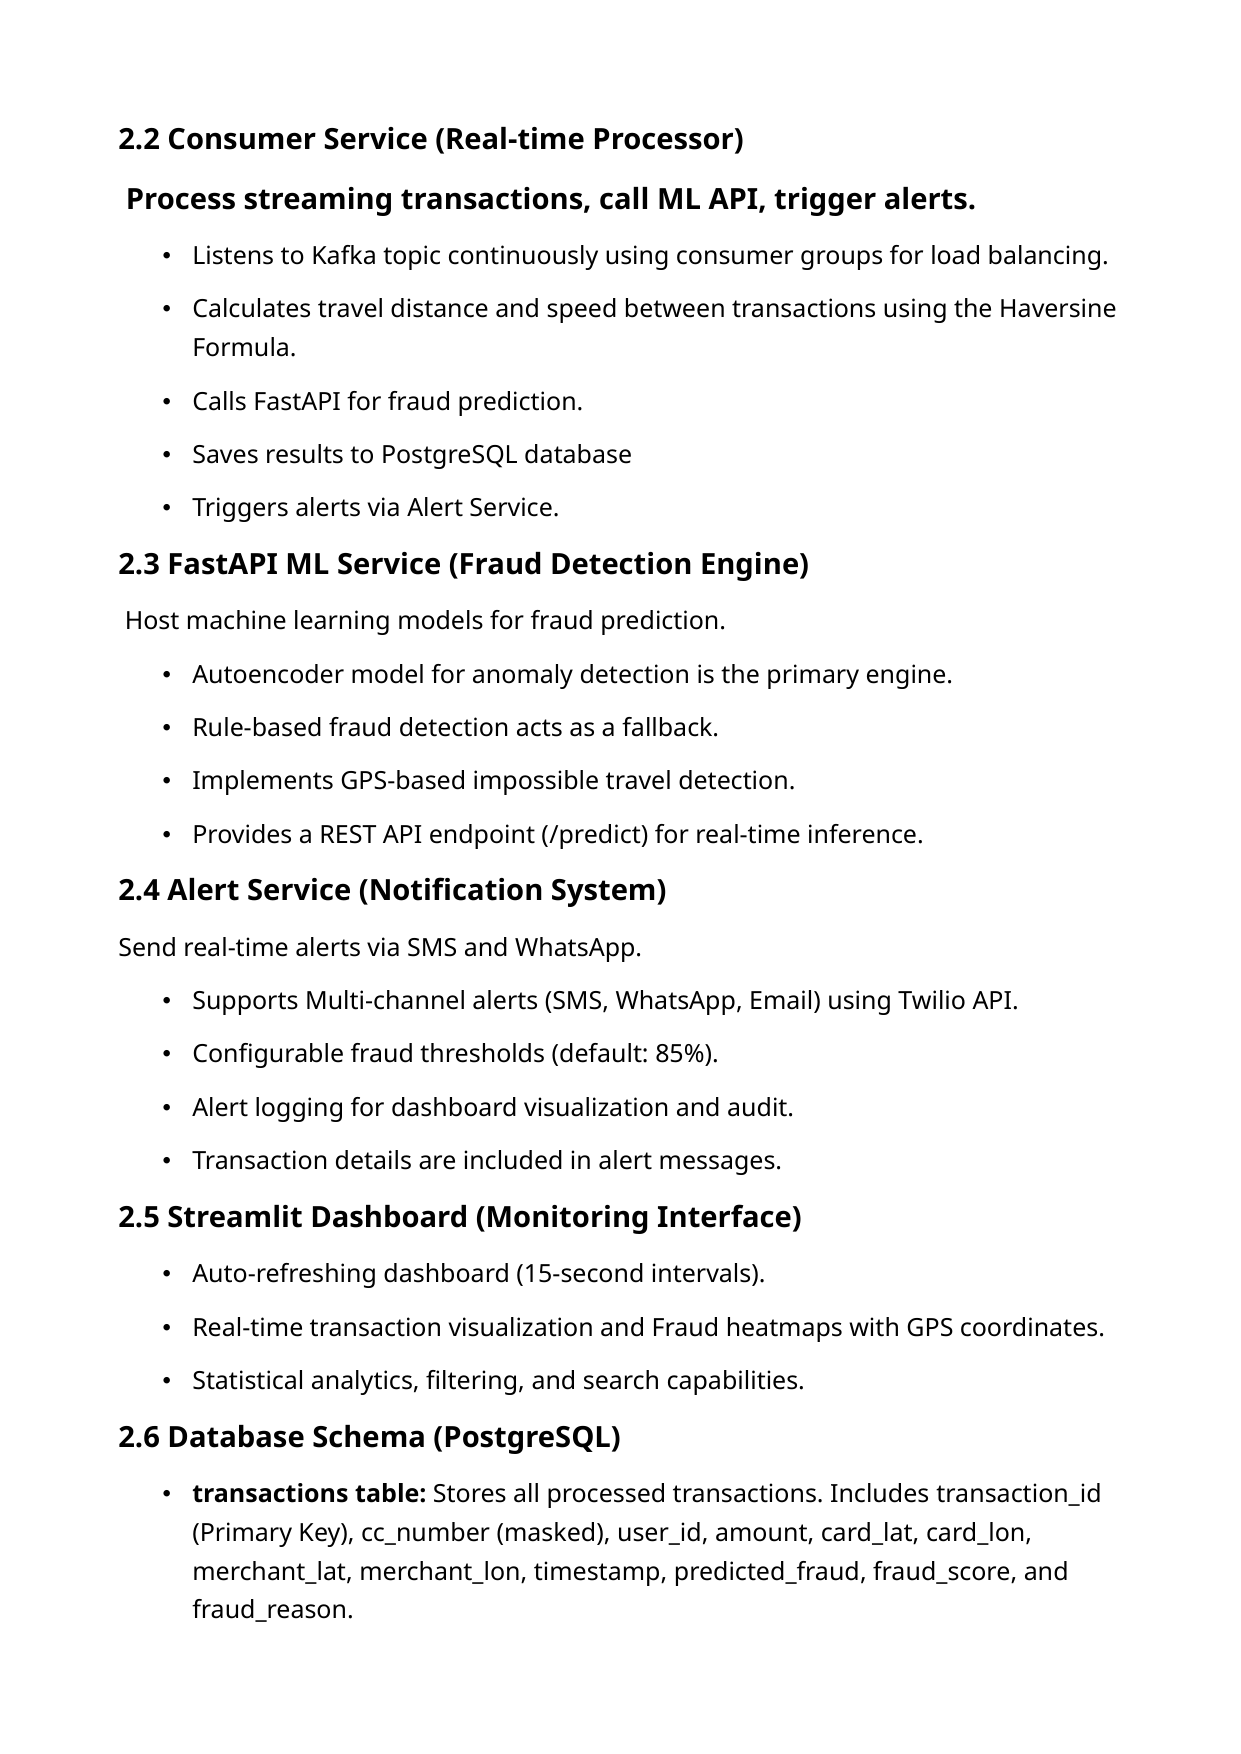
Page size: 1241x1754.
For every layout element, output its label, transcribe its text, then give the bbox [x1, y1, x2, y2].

list Provides a REST API endpoint (/predict) for real-time inference. [162, 816, 1122, 850]
list Saves results to PostgreSQL database [162, 436, 1122, 471]
list Alert logging for dashboard visualization and audit. [162, 1089, 1122, 1123]
list Configurable fraud thresholds (default: 85%). [162, 1036, 1122, 1070]
list Transaction details are included in alert messages. [162, 1143, 1122, 1177]
subtitle 2.5 Streamlit Dashboard (Monitoring Interface) [118, 1196, 1122, 1236]
list transactions table: Stores all processed transactions. Includes transaction_id (Primary Key), cc_number (masked), user_id, amount, card_lat, card_lon, merchant_lat, merchant_lon, timestamp, predicted_fraud, fraud_score, and fraud_reason. [162, 1476, 1122, 1626]
text Send real-time alerts via SMS and WhatsApp. [118, 929, 1122, 963]
list Real-time transaction visualization and Fraud heatmaps with GPS coordinates. [162, 1309, 1122, 1343]
subtitle 2.6 Database Schema (PostgreSQL) [118, 1416, 1122, 1456]
list Autoencoder model for anomaly detection is the primary engine. [162, 656, 1122, 690]
list Auto-refreshing dashboard (15-second intervals). [162, 1256, 1122, 1290]
subtitle Process streaming transactions, call ML API, trigger alerts. [118, 178, 1122, 218]
list Calls FastAPI for fraud prediction. [162, 383, 1122, 417]
list Triggers alerts via Alert Service. [162, 490, 1122, 524]
list Implements GPS-based impossible travel detection. [162, 763, 1122, 797]
text Host machine learning models for fraud prediction. [118, 603, 1122, 637]
list Supports Multi-channel alerts (SMS, WhatsApp, Email) using Twilio API. [162, 983, 1122, 1017]
list Calculates travel distance and speed between transactions using the Haversine Formula. [162, 291, 1122, 364]
subtitle 2.3 FastAPI ML Service (Fraud Detection Engine) [118, 543, 1122, 583]
list Listens to Kafka topic continuously using consumer groups for load balancing. [162, 238, 1122, 272]
list Rule-based fraud detection acts as a fallback. [162, 709, 1122, 744]
subtitle 2.4 Alert Service (Notification System) [118, 869, 1122, 909]
subtitle 2.2 Consumer Service (Real-time Processor) [118, 118, 1122, 158]
list Statistical analytics, filtering, and search capabilities. [162, 1362, 1122, 1397]
